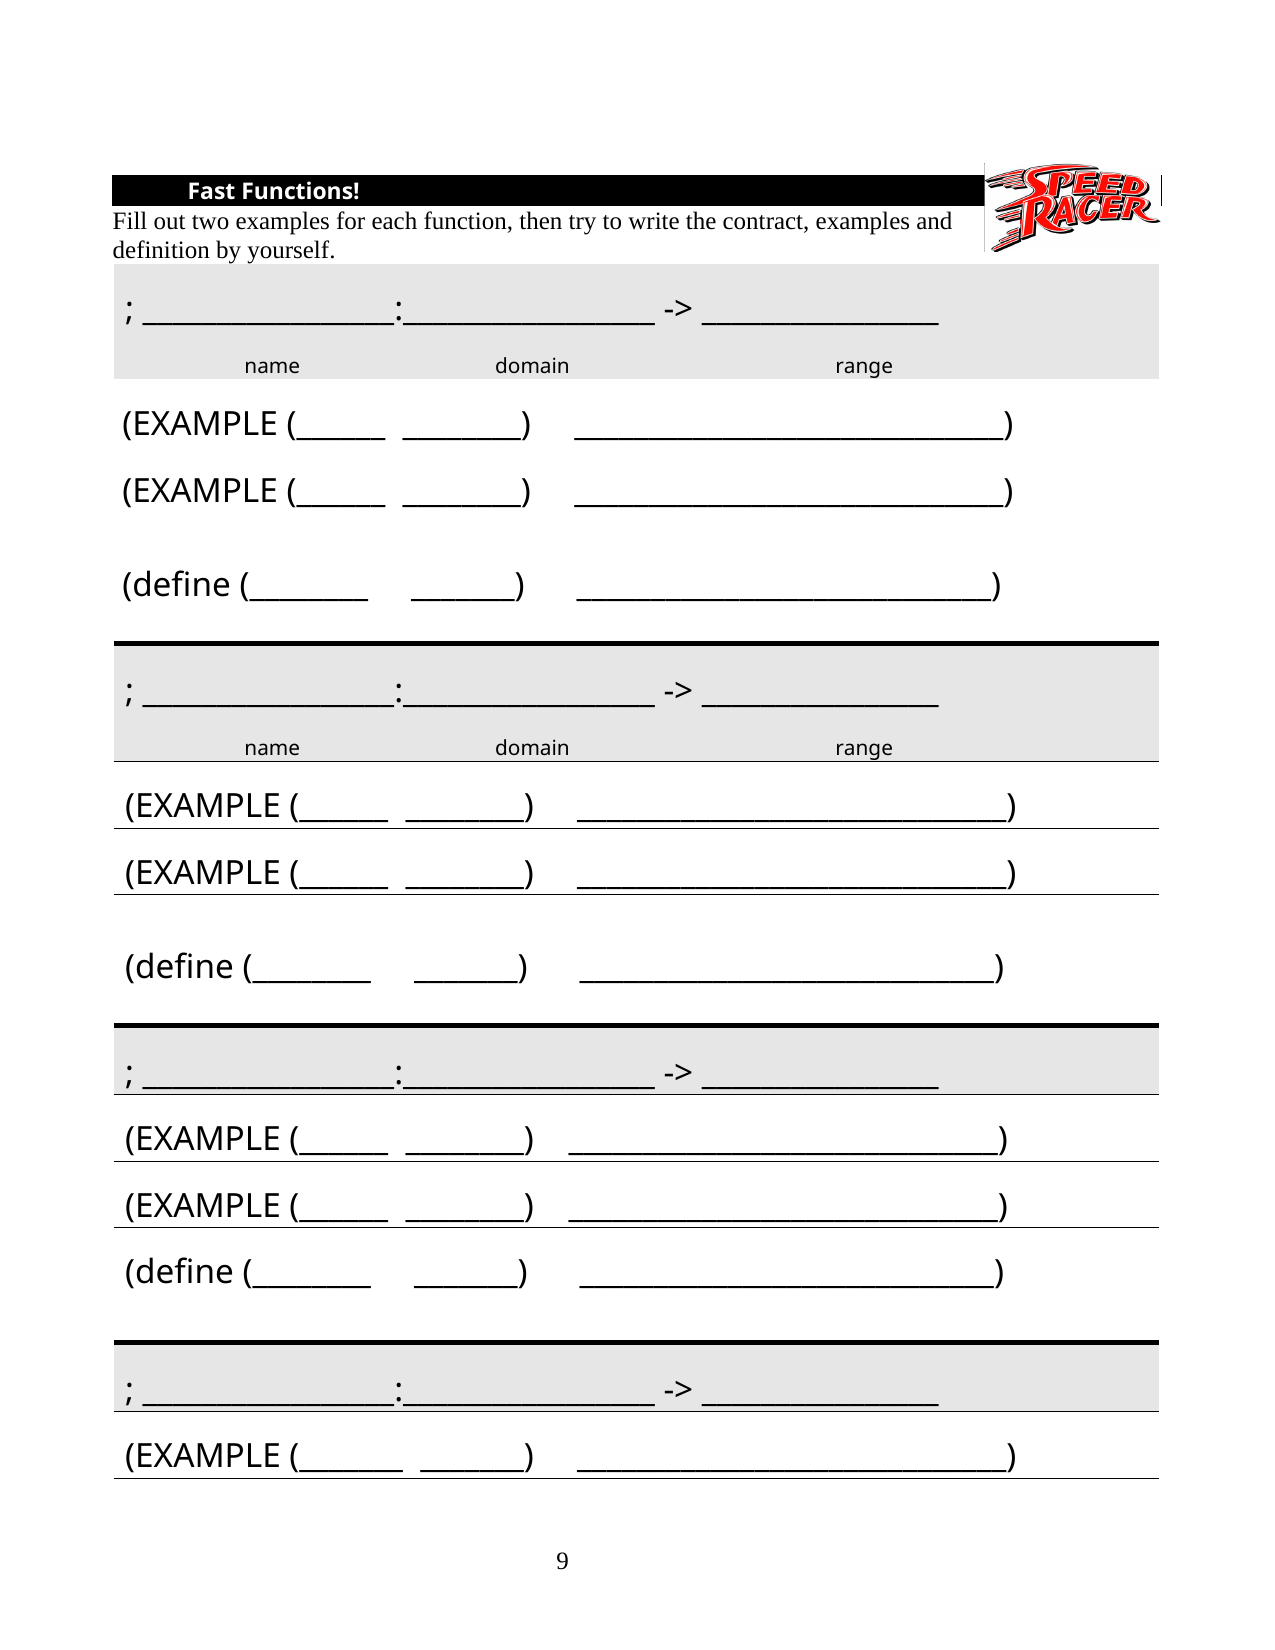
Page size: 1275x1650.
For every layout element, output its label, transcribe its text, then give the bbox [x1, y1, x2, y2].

table_cell (EXAMPLE (_______ _______) _____________________________) [114, 1412, 1159, 1477]
table_cell (EXAMPLE (______ ________) _____________________________) [114, 1095, 1159, 1161]
table_cell (EXAMPLE (______ ________) _____________________________) [114, 1162, 1159, 1227]
table_cell ; _________________:_________________ -> ________________ [114, 1345, 1159, 1411]
table_cell (define (________ _______) ____________________________) [114, 1228, 1159, 1340]
table_cell ; _________________:_________________ -> ________________ name domain range [114, 646, 1159, 761]
table_header ; _________________:_________________ -> ________________ name domain range [114, 264, 1159, 379]
picture [984, 163, 1161, 253]
table_cell (EXAMPLE (______ ________) _____________________________) [114, 829, 1159, 894]
table_cell (define (________ _______) ____________________________) [114, 512, 1159, 641]
table_cell (define (________ _______) ____________________________) [114, 895, 1159, 1023]
table_cell (EXAMPLE (______ ________) _____________________________) [114, 762, 1159, 828]
table_cell (EXAMPLE (______ ________) _____________________________) [114, 446, 1159, 512]
subtitle Fast Functions! [112, 175, 984, 206]
table_cell ; _________________:_________________ -> ________________ [114, 1028, 1159, 1094]
table_cell (EXAMPLE (______ ________) _____________________________) [114, 379, 1159, 446]
text Fill out two examples for each function, then try to write the contract, examples and definition by yourself. [112, 206, 1162, 264]
